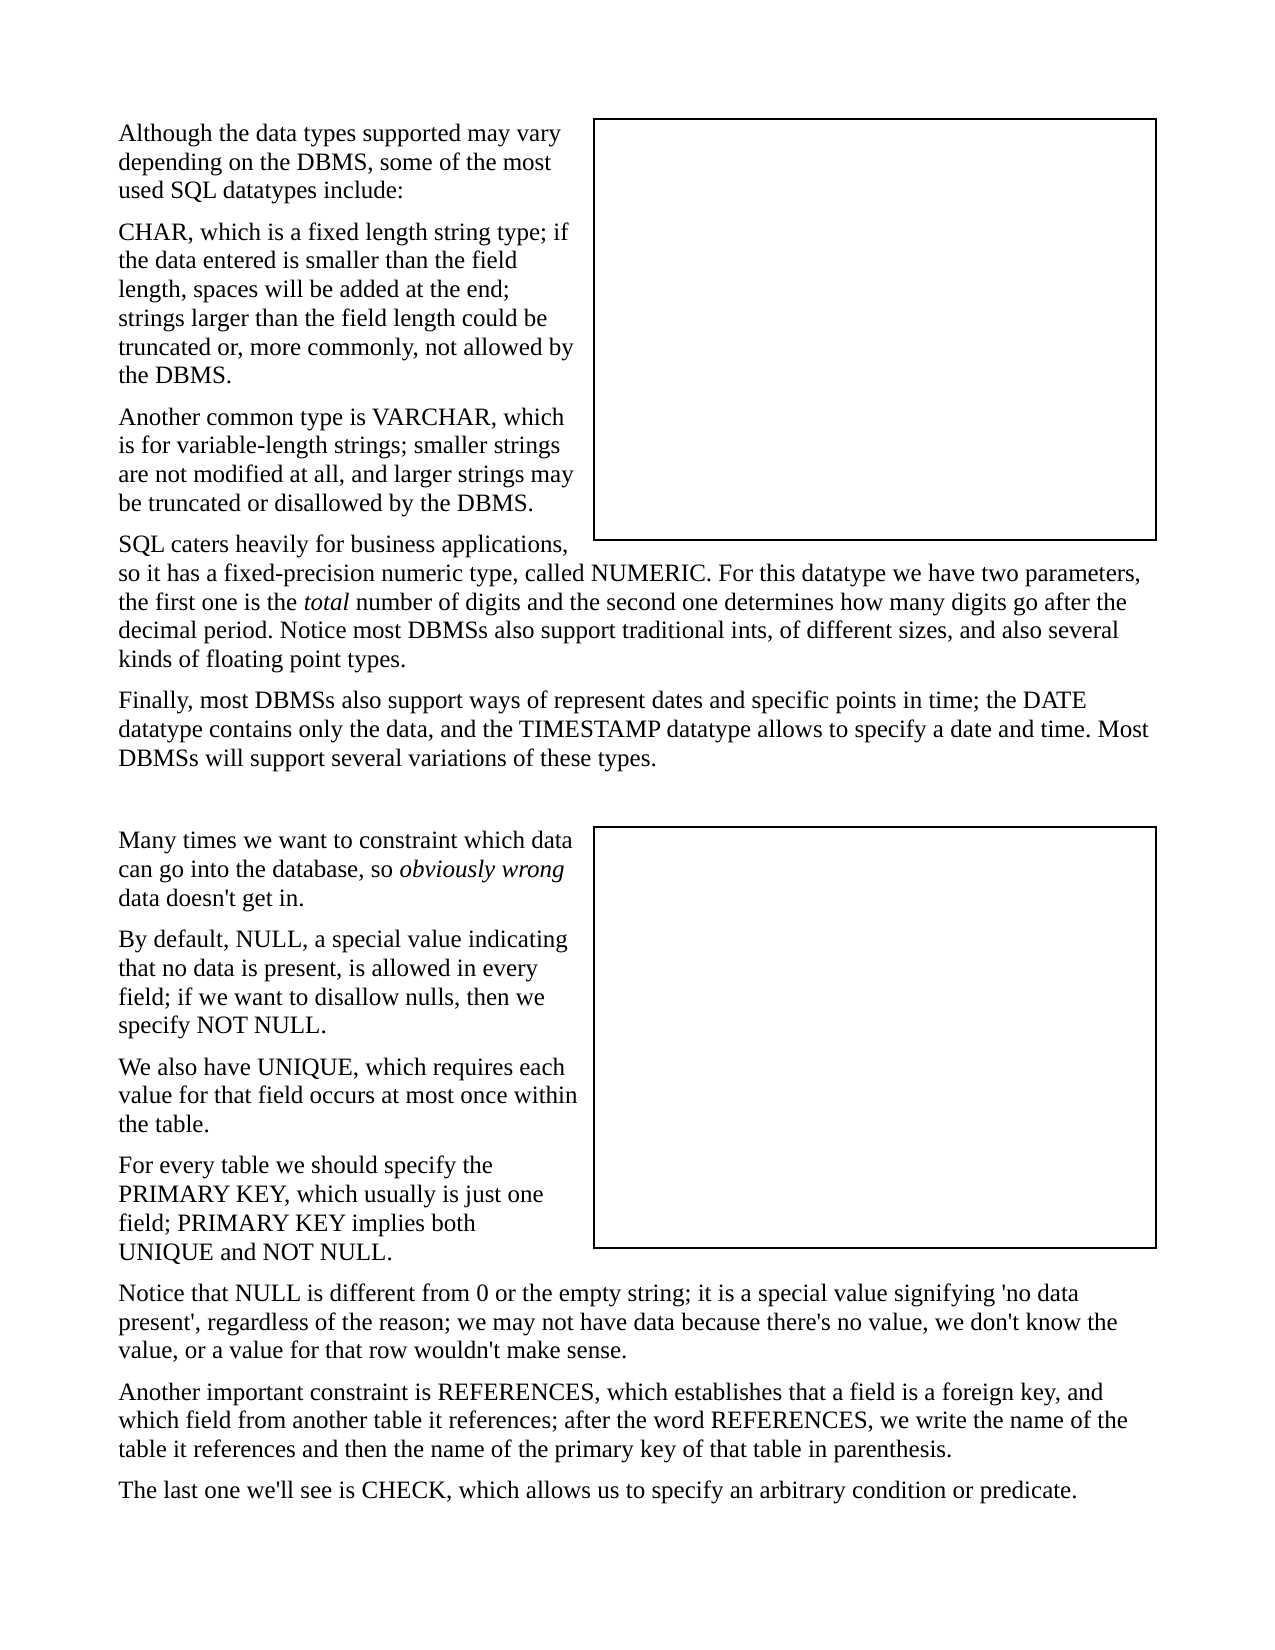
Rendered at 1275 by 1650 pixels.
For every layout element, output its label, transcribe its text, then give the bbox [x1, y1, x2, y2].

text [598, 1052, 1152, 1138]
text [595, 828, 1155, 1247]
text SQL caters heavily for business applications, so it has a fixed-precision numeric type, called NUMERIC. For this datatype we have two parameters, the first one is the total number of digits and the second one determines how many digits go after the decimal period. Notice most DBMSs also support traditional ints, of different sizes, and also several kinds of floating point types. [118, 529, 1157, 673]
text [595, 120, 1155, 539]
text CHAR, which is a fixed length string type; if the data entered is smaller than the field length, spaces will be added at the end; strings larger than the field length could be truncated or, more commonly, not allowed by the DBMS. [118, 217, 593, 389]
text Many times we want to constraint which data can go into the database, so obviously wrong data doesn't get in. [118, 826, 593, 912]
text [598, 924, 1152, 1039]
text Although the data types supported may vary depending on the DBMS, some of the most used SQL datatypes include: [118, 118, 593, 204]
text The last one we'll see is CHECK, which allows us to specify an arbitrary condition or predicate. [118, 1476, 1157, 1504]
text Another common type is VARCHAR, which is for variable-length strings; smaller strings are not modified at all, and larger strings may be truncated or disallowed by the DBMS. [118, 402, 593, 517]
text By default, NULL, a special value indicating that no data is present, is allowed in every field; if we want to disallow nulls, then we specify NOT NULL. [118, 924, 593, 1039]
text Notice that NULL is different from 0 or the empty string; it is a special value signifying 'no data present', regardless of the reason; we may not have data because there's no value, we don't know the value, or a value for that row wouldn't make sense. [118, 1278, 1157, 1364]
text [598, 217, 1152, 389]
text For every table we should specify the PRIMARY KEY, which usually is just one field; PRIMARY KEY implies both UNIQUE and NOT NULL. [118, 1151, 1157, 1266]
text We also have UNIQUE, which requires each value for that field occurs at most once within the table. [118, 1052, 593, 1138]
text Finally, most DBMSs also support ways of represent dates and specific points in time; the DATE datatype contains only the data, and the TIMESTAMP datatype allows to specify a date and time. Most DBMSs will support several variations of these types. [118, 686, 1157, 772]
text Another important constraint is REFERENCES, which establishes that a field is a foreign key, and which field from another table it references; after the word REFERENCES, we write the name of the table it references and then the name of the primary key of that table in parenthesis. [118, 1377, 1157, 1463]
text [598, 402, 1152, 517]
